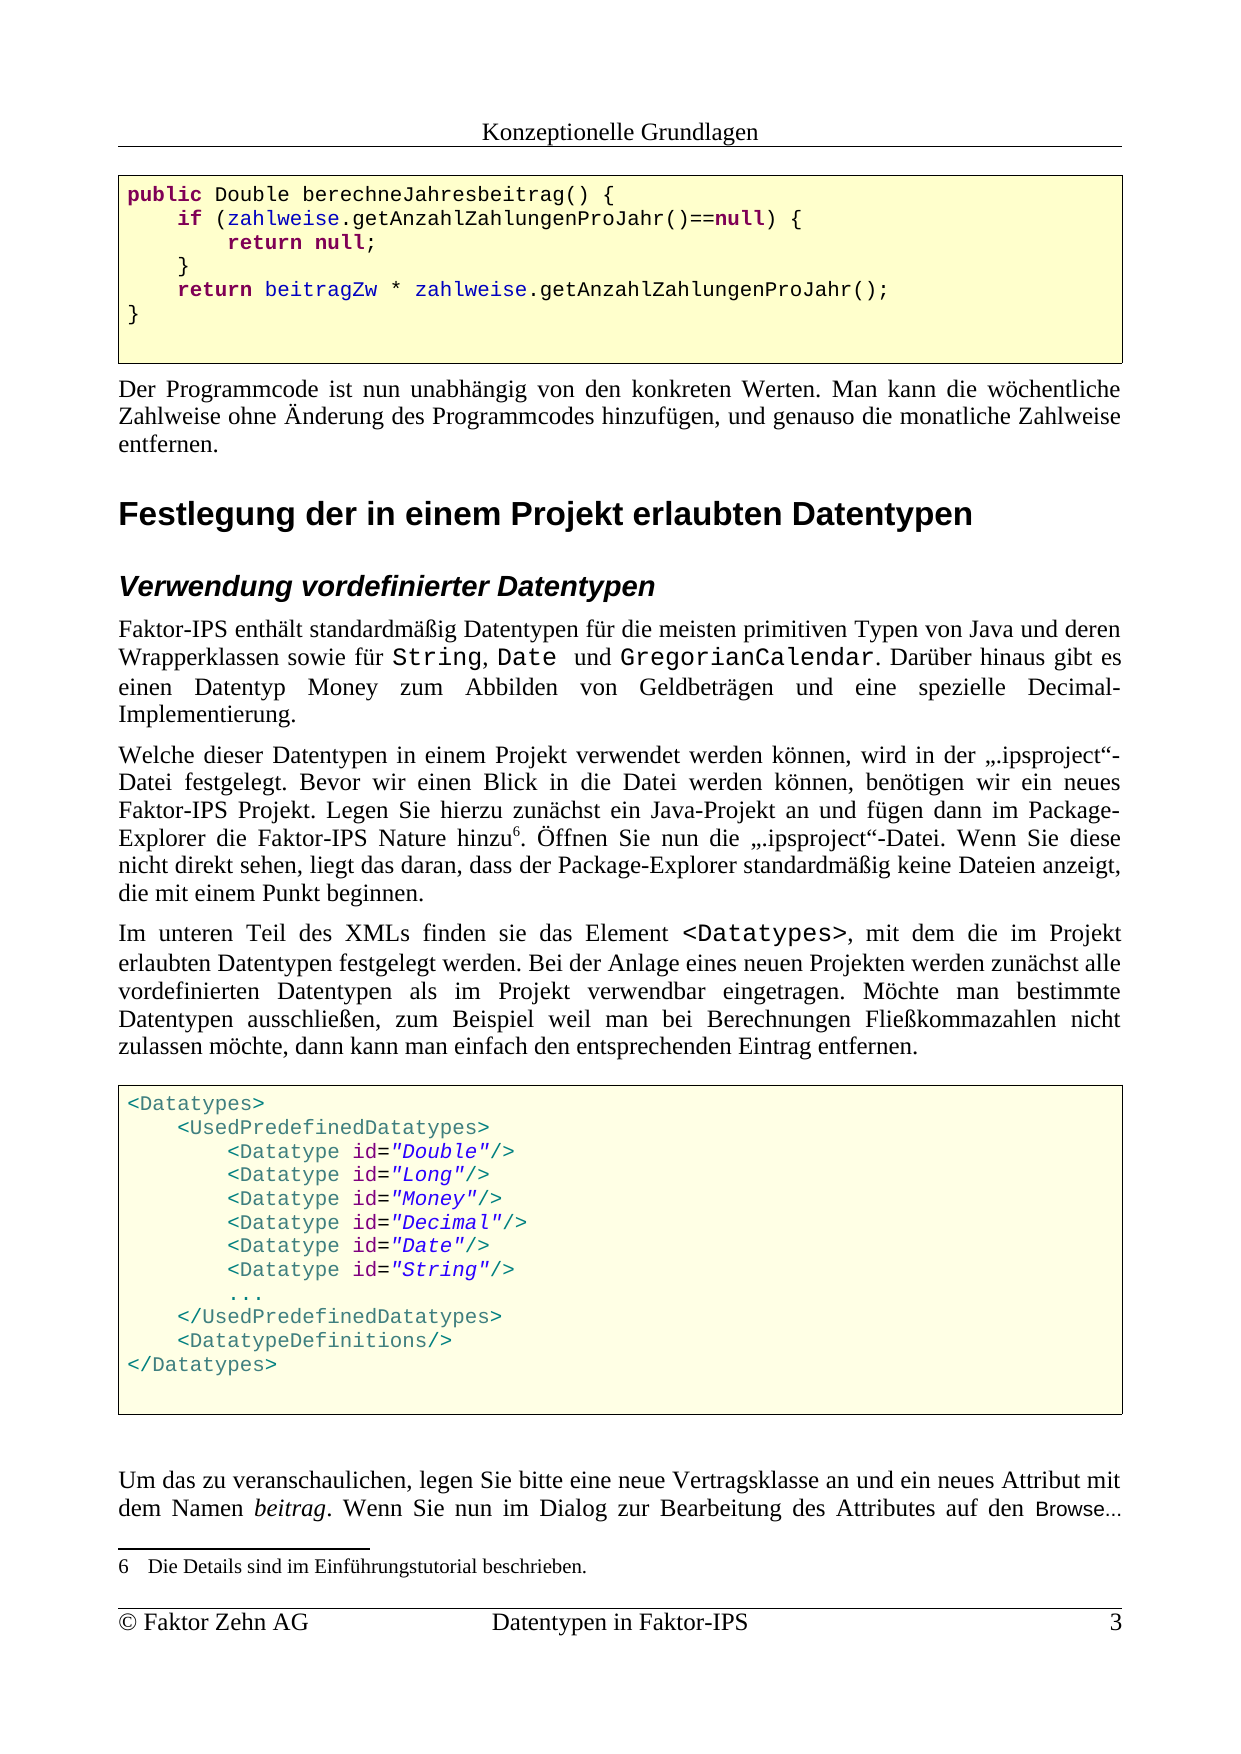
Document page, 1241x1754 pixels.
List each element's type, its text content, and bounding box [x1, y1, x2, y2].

text <Datatype id="Date"/> [127, 1235, 1113, 1259]
text ... [127, 1283, 1113, 1306]
text Der Programmcode ist nun unabhängig von den konkreten Werten. Man kann die wöchentliche Zahlweise ohne Änderung des Programmcodes hinzufügen, und genauso die monatliche Zahlweise entfernen. [118, 364, 1122, 458]
text Welche dieser Datentypen in einem Projekt verwendet werden können, wird in der „.ipsproject“- Datei festgelegt. Bevor wir einen Blick in die Datei werden können, benötigen wir ein neues Faktor-IPS Projekt. Legen Sie hierzu zunächst ein Java-Projekt an und fügen dann im Package-Explorer die Faktor‑IPS Nature hinzu. Öffnen Sie nun die „.ipsproject“-Datei. Wenn Sie diese nicht direkt sehen, liegt das daran, dass der Package-Explorer standardmäßig keine Dateien anzeigt, die mit einem Punkt beginnen. [118, 741, 1122, 907]
text } [127, 303, 1113, 326]
text } [127, 255, 1113, 279]
text <DatatypeDefinitions/> [127, 1330, 1113, 1353]
text Die Details sind im Einführungstutorial beschrieben. [118, 1555, 1122, 1578]
text <UsedPredefinedDatatypes> [127, 1117, 1113, 1141]
text <Datatype id="Money"/> [127, 1188, 1113, 1212]
text <Datatype id="Long"/> [127, 1164, 1113, 1188]
text </UsedPredefinedDatatypes> [127, 1306, 1113, 1330]
subtitle Festlegung der in einem Projekt erlaubten Datentypen [118, 495, 1122, 533]
text <Datatype id="Double"/> [127, 1141, 1113, 1164]
text <Datatype id="Decimal"/> [127, 1212, 1113, 1235]
text Im unteren Teil des XMLs finden sie das Element <Datatypes>, mit dem die im Projekt erlaubten Datentypen festgelegt werden. Bei der Anlage eines neuen Projekten werden zunächst alle vordefinierten Datentypen als im Projekt verwendbar eingetragen. Möchte man bestimmte Datentypen ausschließen, zum Beispiel weil man bei Berechnungen Fließkommazahlen nicht zulassen möchte, dann kann man einfach den entsprechenden Eintrag entfernen. [118, 919, 1122, 1060]
text return beitragZw * zahlweise.getAnzahlZahlungenProJahr(); [127, 279, 1113, 303]
text if (zahlweise.getAnzahlZahlungenProJahr()==null) { [127, 208, 1113, 232]
text return null; [127, 232, 1113, 255]
text </Datatypes> [127, 1353, 1113, 1377]
text public Double berechneJahresbeitrag() { [127, 184, 1113, 208]
subtitle Verwendung vordefinierter Datentypen [118, 570, 1122, 603]
text Faktor-IPS enthält standardmäßig Datentypen für die meisten primitiven Typen von Java und deren Wrapperklassen sowie für String, Date und GregorianCalendar. Darüber hinaus gibt es einen Datentyp Money zum Abbilden von Geldbeträgen und eine spezielle Decimal-Implementierung. [118, 615, 1122, 728]
text <Datatypes> [127, 1093, 1113, 1117]
text Um das zu veranschaulichen, legen Sie bitte eine neue Vertragsklasse an und ein neues Attribut mit dem Namen beitrag. Wenn Sie nun im Dialog zur Bearbeitung des Attributes auf den Browse... [118, 1466, 1122, 1521]
text <Datatype id="String"/> [127, 1259, 1113, 1283]
